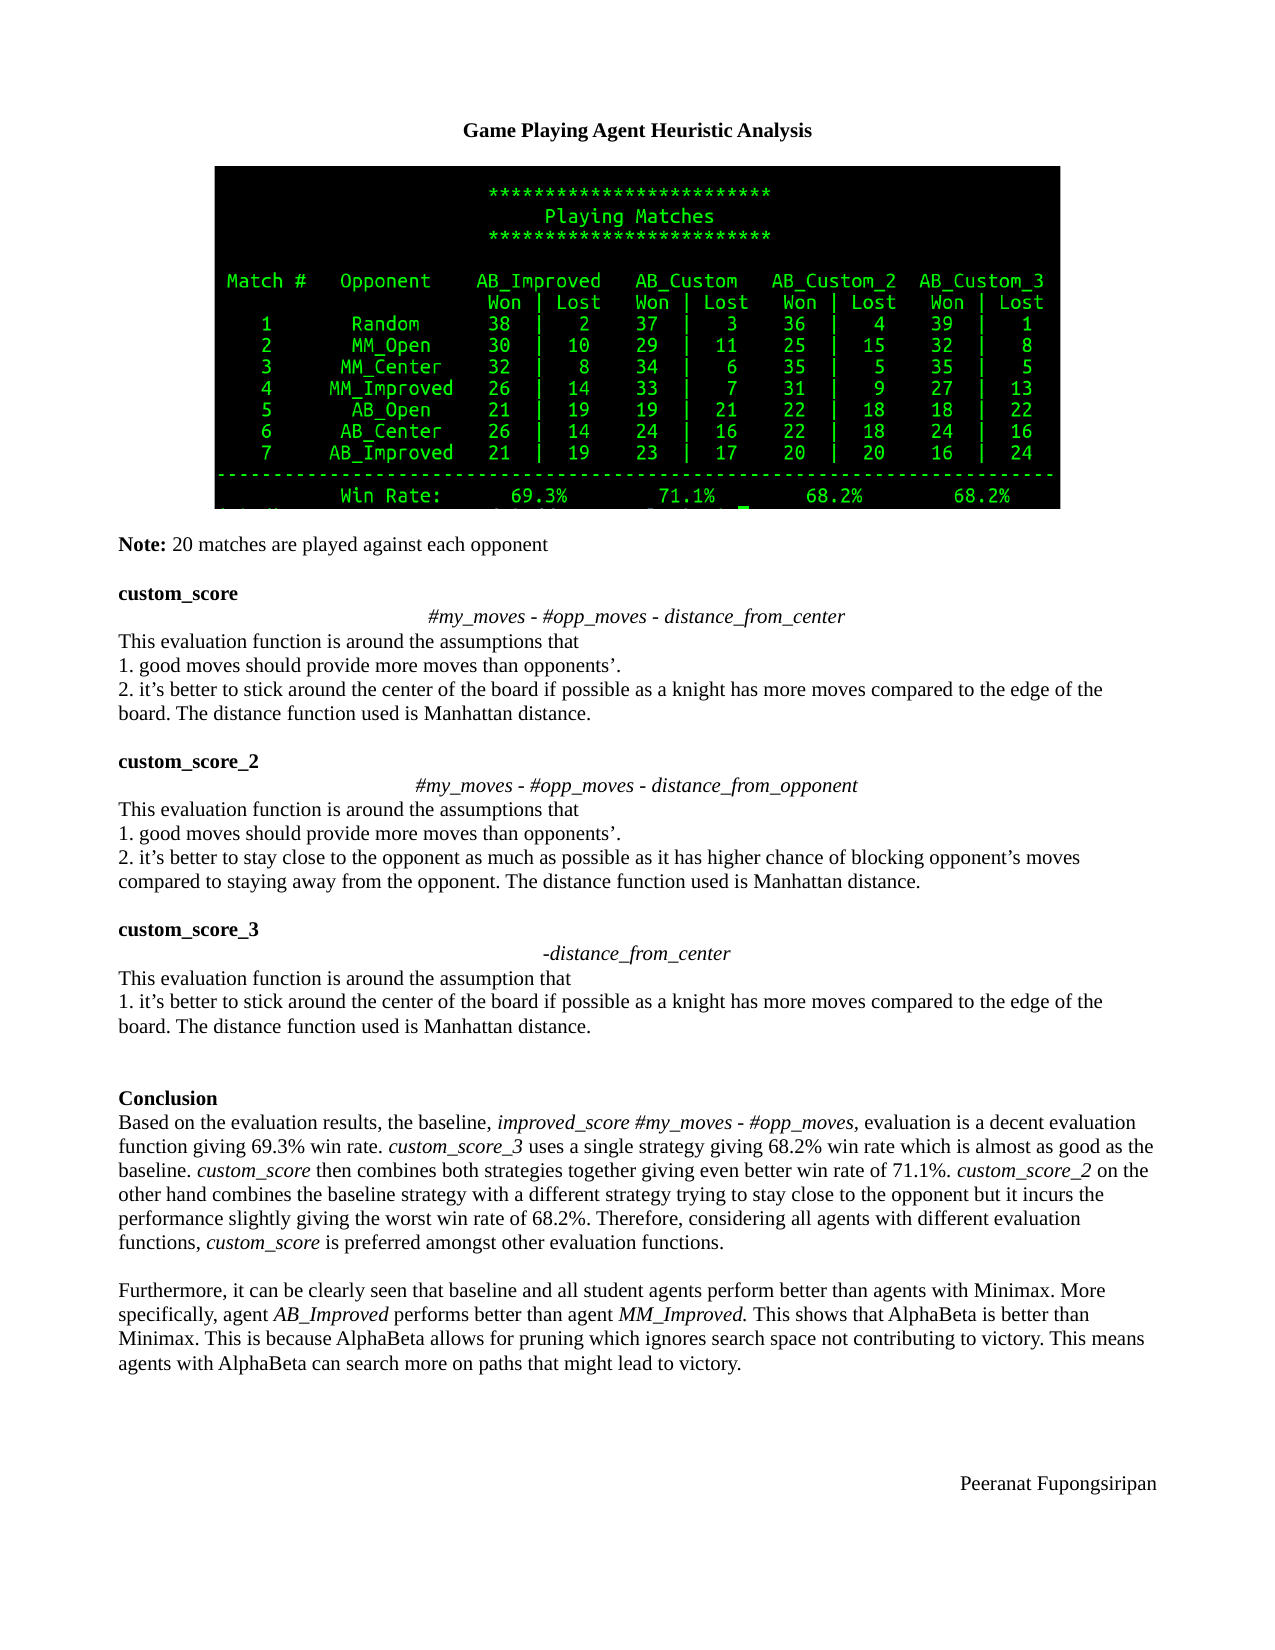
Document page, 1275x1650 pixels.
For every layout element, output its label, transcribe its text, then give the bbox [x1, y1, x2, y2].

text custom_score_3 [118, 917, 1157, 941]
picture [214, 166, 1061, 509]
text 1. it’s better to stick around the center of the board if possible as a knight has more moves compared to the edge of the board. The distance function used is Manhattan distance. [118, 989, 1157, 1038]
text 2. it’s better to stay close to the opponent as much as possible as it has higher chance of blocking opponent’s moves compared to staying away from the opponent. The distance function used is Manhattan distance. [118, 845, 1157, 893]
text This evaluation function is around the assumption that [118, 965, 1157, 989]
text Based on the evaluation results, the baseline, improved_score #my_moves - #opp_moves, evaluation is a decent evaluation function giving 69.3% win rate. custom_score_3 uses a single strategy giving 68.2% win rate which is almost as good as the baseline. custom_score then combines both strategies together giving even better win rate of 71.1%. custom_score_2 on the other hand combines the baseline strategy with a different strategy trying to stay close to the opponent but it incurs the performance slightly giving the worst win rate of 68.2%. Therefore, considering all agents with different evaluation functions, custom_score is preferred amongst other evaluation functions. [118, 1110, 1157, 1254]
text #my_moves - #opp_moves - distance_from_opponent [118, 773, 1157, 797]
text Conclusion [118, 1086, 1157, 1110]
text custom_score [118, 580, 1157, 604]
text Game Playing Agent Heuristic Analysis [118, 118, 1157, 166]
text Peeranat Fupongsiripan [118, 1471, 1157, 1495]
text This evaluation function is around the assumptions that [118, 628, 1157, 653]
text 2. it’s better to stick around the center of the board if possible as a knight has more moves compared to the edge of the board. The distance function used is Manhattan distance. [118, 677, 1157, 725]
text -distance_from_center [118, 941, 1157, 965]
text #my_moves - #opp_moves - distance_from_center [118, 604, 1157, 628]
text 1. good moves should provide more moves than opponents’. [118, 821, 1157, 845]
text Note: 20 matches are played against each opponent [118, 532, 1157, 556]
text 1. good moves should provide more moves than opponents’. [118, 653, 1157, 677]
text custom_score_2 [118, 749, 1157, 773]
text This evaluation function is around the assumptions that [118, 797, 1157, 821]
text Furthermore, it can be clearly seen that baseline and all student agents perform better than agents with Minimax. More specifically, agent AB_Improved performs better than agent MM_Improved. This shows that AlphaBeta is better than Minimax. This is because AlphaBeta allows for pruning which ignores search space not contributing to victory. This means agents with AlphaBeta can search more on paths that might lead to victory. [118, 1278, 1157, 1374]
